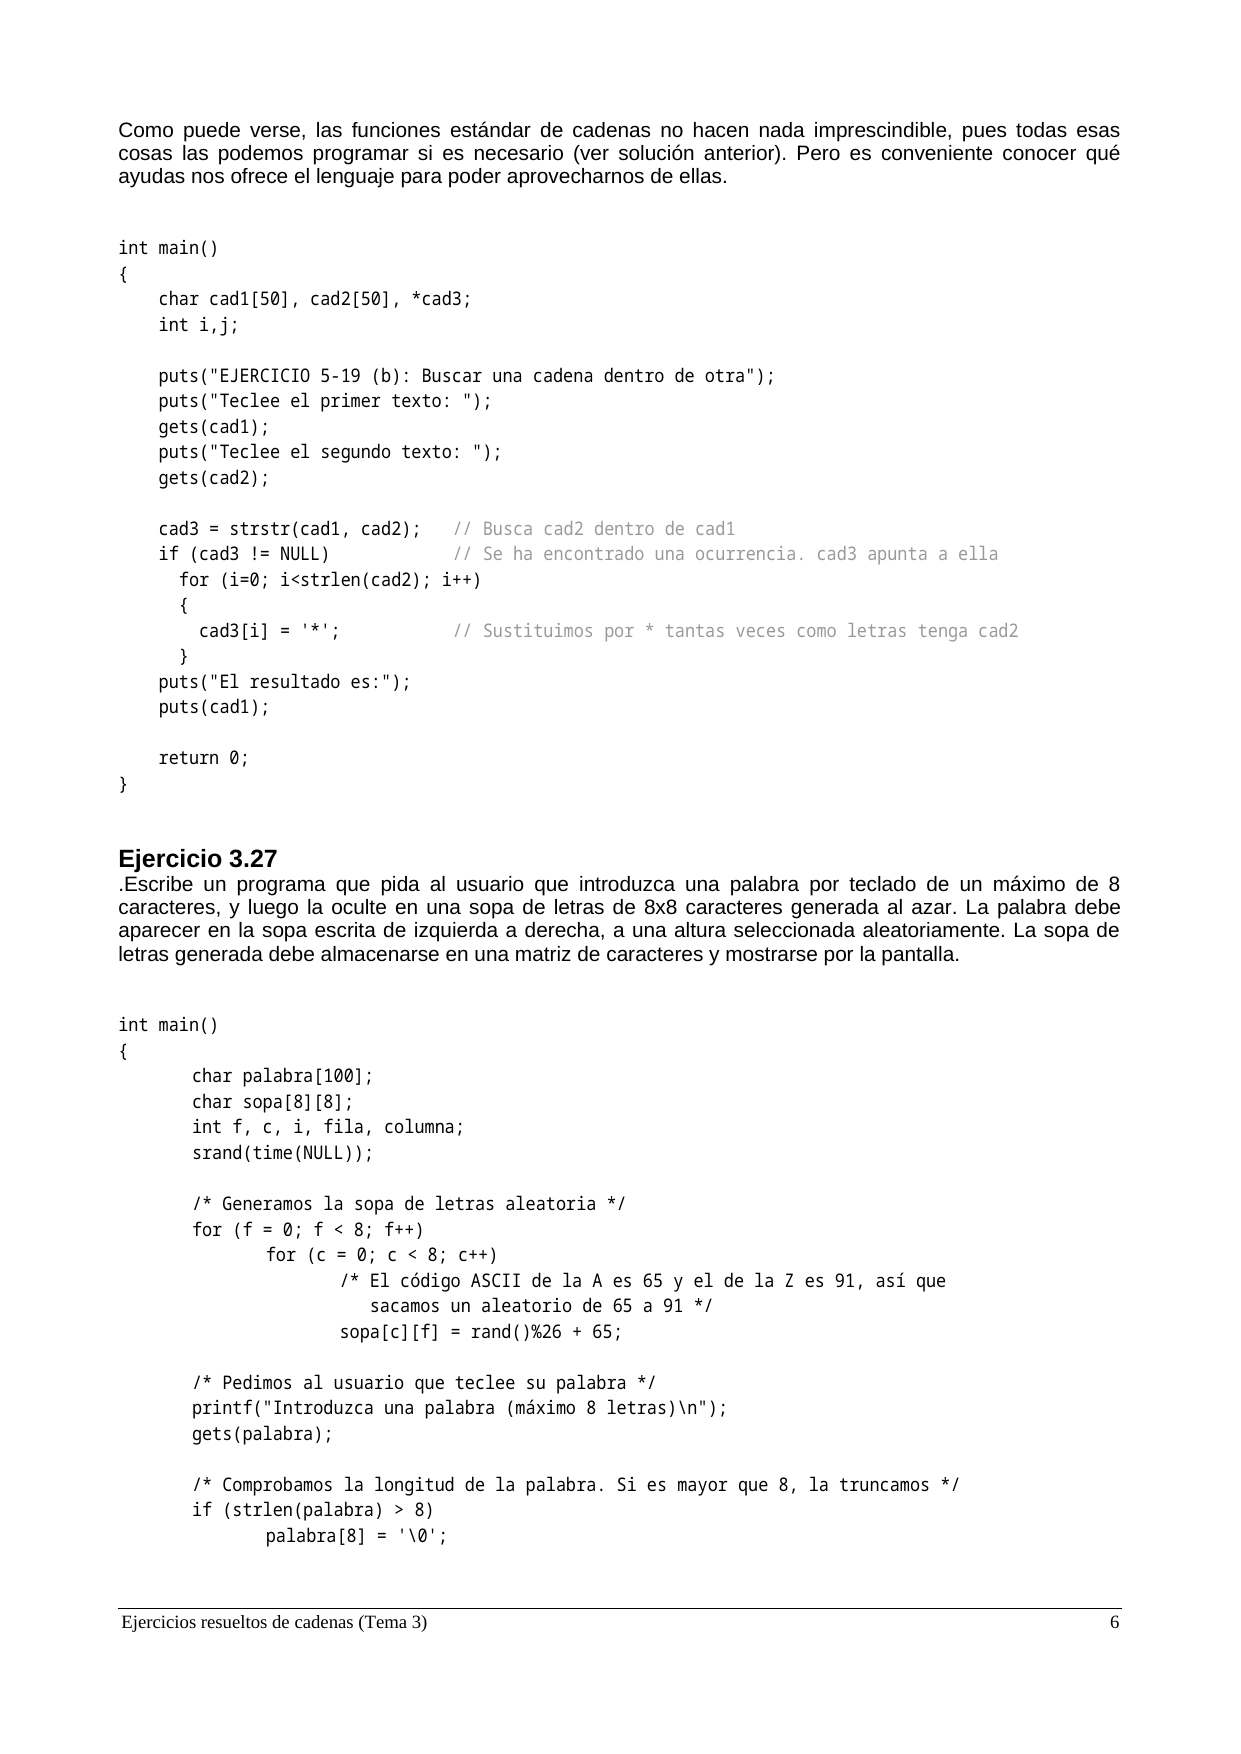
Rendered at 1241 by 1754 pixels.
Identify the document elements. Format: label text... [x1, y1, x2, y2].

text int main() [118, 1012, 1122, 1037]
text Como puede verse, las funciones estándar de cadenas no hacen nada imprescindible, pues todas esas cosas las podemos programar si es necesario (ver solución anterior). Pero es conveniente conocer qué ayudas nos ofrece el lenguaje para poder aprovecharnos de ellas. [118, 118, 1122, 188]
text sacamos un aleatorio de 65 a 91 */ [118, 1292, 1122, 1318]
text .Escribe un programa que pida al usuario que introduzca una palabra por teclado de un máximo de 8 caracteres, y luego la oculte en una sopa de letras de 8x8 caracteres generada al azar. La palabra debe aparecer en la sopa escrita de izquierda a derecha, a una altura seleccionada aleatoriamente. La sopa de letras generada debe almacenarse en una matriz de caracteres y mostrarse por la pantalla. [118, 872, 1122, 965]
text return 0; [118, 745, 1122, 770]
text /* Comprobamos la longitud de la palabra. Si es mayor que 8, la truncamos */ [118, 1471, 1122, 1497]
text for (f = 0; f < 8; f++) [118, 1216, 1122, 1241]
text gets(palabra); [118, 1420, 1122, 1446]
text cad3[i] = '*'; // Sustituimos por * tantas veces como letras tenga cad2 [118, 617, 1122, 643]
text palabra[8] = '\0'; [118, 1522, 1122, 1548]
subtitle Ejercicio 3.27 [118, 844, 1122, 872]
text if (cad3 != NULL) // Se ha encontrado una ocurrencia. cad3 apunta a ella [118, 541, 1122, 566]
text for (i=0; i<strlen(cad2); i++) [118, 566, 1122, 592]
text { [118, 260, 1122, 285]
text /* El código ASCII de la A es 65 y el de la Z es 91, así que [118, 1267, 1122, 1292]
text char cad1[50], cad2[50], *cad3; [118, 285, 1122, 311]
text { [118, 1037, 1122, 1063]
text int i,j; [118, 311, 1122, 336]
text printf("Introduzca una palabra (máximo 8 letras)\n"); [118, 1394, 1122, 1420]
text for (c = 0; c < 8; c++) [118, 1241, 1122, 1267]
text cad3 = strstr(cad1, cad2); // Busca cad2 dentro de cad1 [118, 515, 1122, 541]
text int f, c, i, fila, columna; [118, 1114, 1122, 1139]
text puts(cad1); [118, 694, 1122, 719]
text sopa[c][f] = rand()%26 + 65; [118, 1318, 1122, 1343]
text int main() [118, 234, 1122, 260]
text } [118, 770, 1122, 796]
text /* Generamos la sopa de letras aleatoria */ [118, 1190, 1122, 1216]
text puts("Teclee el segundo texto: "); [118, 438, 1122, 464]
text puts("Teclee el primer texto: "); [118, 387, 1122, 413]
text gets(cad1); [118, 413, 1122, 438]
text puts("El resultado es:"); [118, 668, 1122, 694]
text puts("EJERCICIO 5-19 (b): Buscar una cadena dentro de otra"); [118, 362, 1122, 387]
text } [118, 643, 1122, 668]
text /* Pedimos al usuario que teclee su palabra */ [118, 1369, 1122, 1394]
text char palabra[100]; [118, 1063, 1122, 1088]
text if (strlen(palabra) > 8) [118, 1497, 1122, 1522]
text { [118, 592, 1122, 617]
text gets(cad2); [118, 464, 1122, 489]
text srand(time(NULL)); [118, 1139, 1122, 1165]
text char sopa[8][8]; [118, 1088, 1122, 1114]
